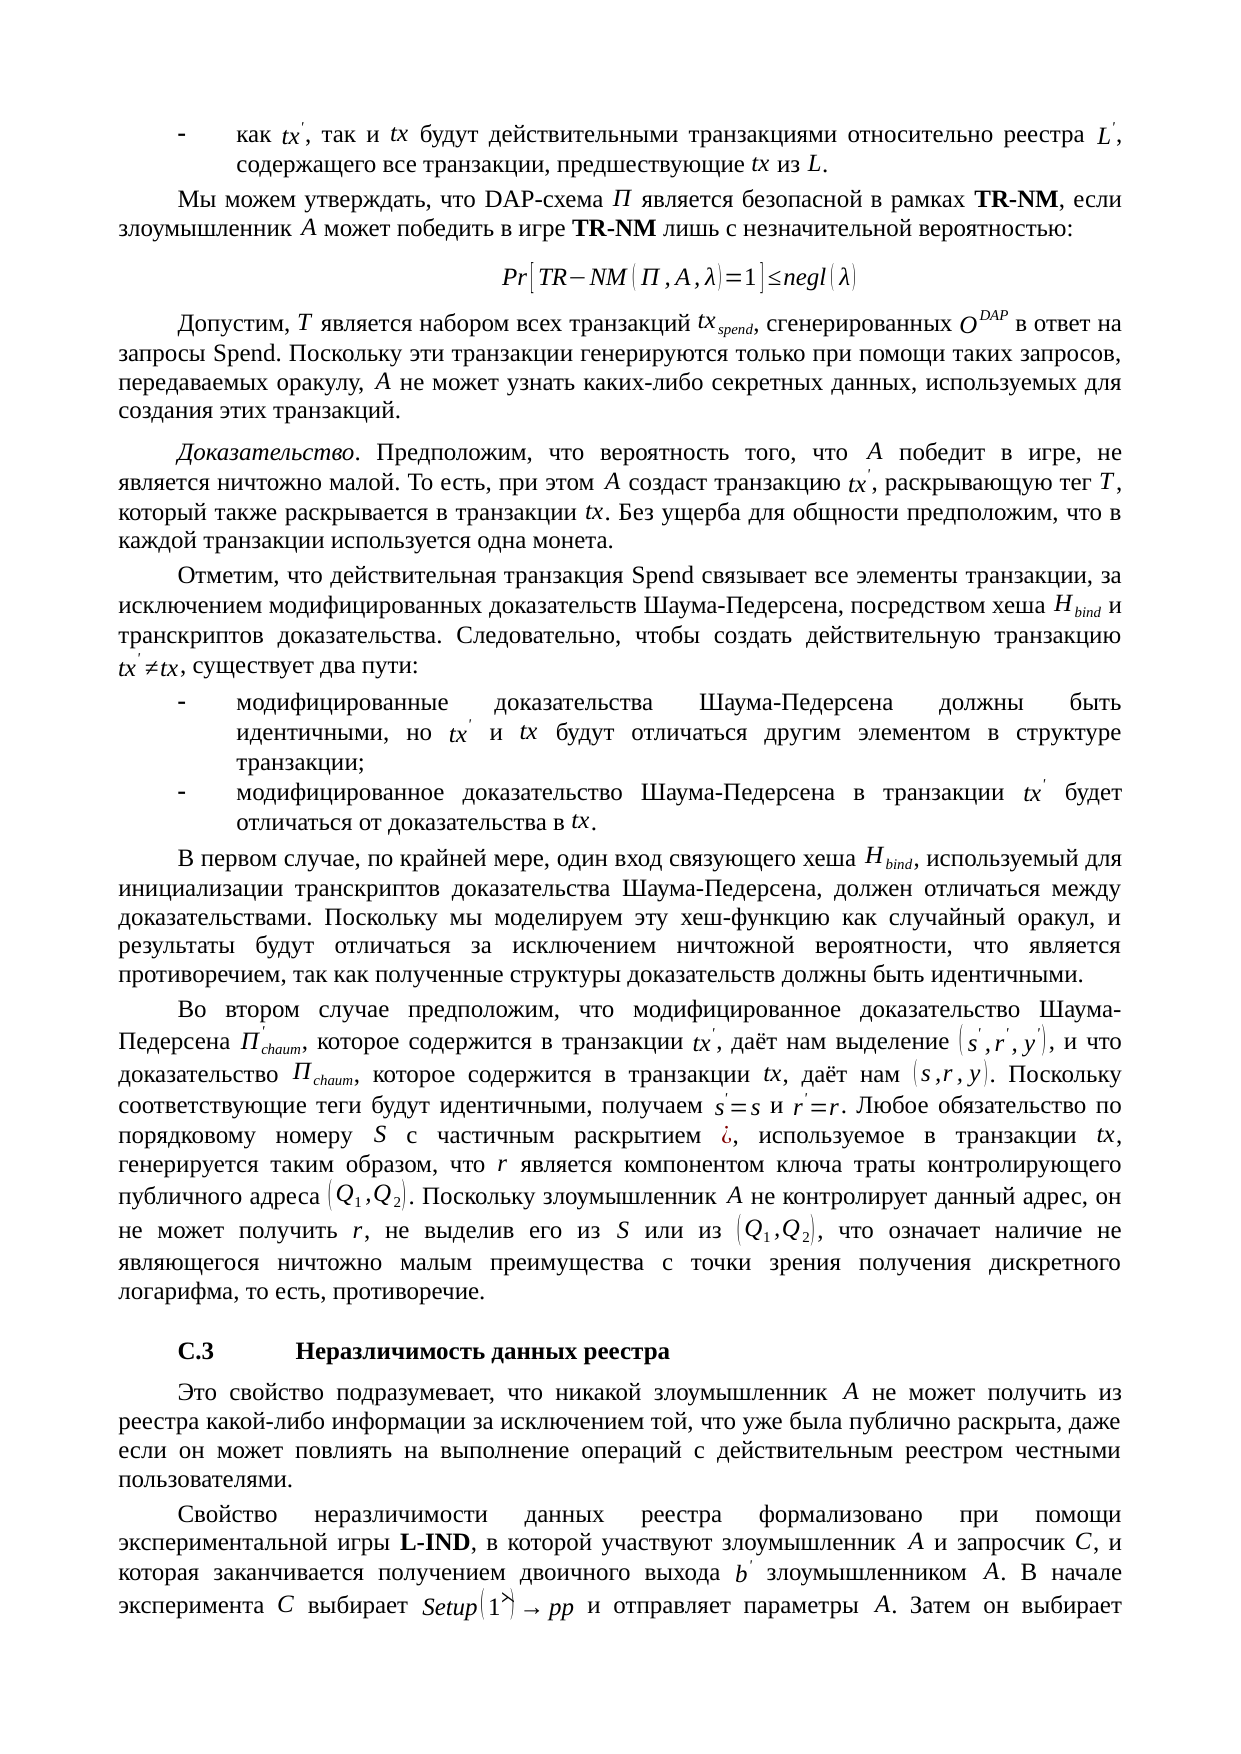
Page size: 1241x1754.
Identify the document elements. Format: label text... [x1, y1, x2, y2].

text Отметим, что действительная транзакция Spend связывает все элементы транзакции, за исключением модифицированных доказательств Шаума-Педерсена, посредством хеша и транскриптов доказательства. Следовательно, чтобы создать действительную транзакцию , существует два пути: [118, 561, 1122, 681]
text Допустим, является набором всех транзакций , сгенерированных в ответ на запросы Spend. Поскольку эти транзакции генерируются только при помощи таких запросов, передаваемых оракулу, не может узнать каких-либо секретных данных, используемых для создания этих транзакций. [118, 307, 1122, 424]
list модифицированные доказательства Шаума-Педерсена должны быть идентичными, но и будут отличаться другим элементом в структуре транзакции; [177, 687, 1122, 775]
text Это свойство подразумевает, что никакой злоумышленник не может получить из реестра какой-либо информации за исключением той, что уже была публично раскрыта, даже если он может повлиять на выполнение операций с действительным реестром честными пользователями. [118, 1377, 1122, 1492]
text Во втором случае предположим, что модифицированное доказательство Шаума-Педерсена , которое содержится в транзакции , даёт нам выделение , и что доказательство , которое содержится в транзакции , даёт нам . Поскольку соответствующие теги будут идентичными, получаем и . Любое обязательство по порядковому номеру с частичным раскрытием , используемое в транзакции , генерируется таким образом, что является компонентом ключа траты контролирующего публичного адреса . Поскольку злоумышленник не контролирует данный адрес, он не может получить , не выделив его из или из , что означает наличие не являющегося ничтожно малым преимущества с точки зрения получения дискретного логарифма, то есть, противоречие. [118, 994, 1122, 1305]
text Свойство неразличимости данных реестра формализовано при помощи экспериментальной игры L-IND, в которой участвуют злоумышленник и запросчик , и которая заканчивается получением двоичного выхода злоумышленником . В начале эксперимента выбирает и отправляет параметры . Затем он выбирает случайный бит и запускает два отдельных оракула DAP и , каждый из которых имеет собственный отдельный реестр и своё внутреннее состояние. При выполнении каждого последующего шага эксперимента: [118, 1499, 1122, 1622]
text C.3 Неразличимость данных реестра [177, 1336, 1122, 1365]
list как , так и будут действительными транзакциями относительно реестра , содержащего все транзакции, предшествующие из . [177, 118, 1122, 178]
list модифицированное доказательство Шаума-Педерсена в транзакции будет отличаться от доказательства в . [177, 775, 1122, 835]
text В первом случае, по крайней мере, один вход связующего хеша , используемый для инициализации транскриптов доказательства Шаума-Педерсена, должен отличаться между доказательствами. Поскольку мы моделируем эту хеш-функцию как случайный оракул, и результаты будут отличаться за исключением ничтожной вероятности, что является противоречием, так как полученные структуры доказательств должны быть идентичными. [118, 842, 1122, 988]
text Мы можем утверждать, что DAP-схема является безопасной в рамках TR-NM, если злоумышленник может победить в игре TR-NM лишь с незначительной вероятностью: [118, 184, 1122, 242]
text Доказательство. Предположим, что вероятность того, что победит в игре, не является ничтожно малой. То есть, при этом создаст транзакцию , раскрывающую тег , который также раскрывается в транзакции . Без ущерба для общности предположим, что в каждой транзакции используется одна монета. [118, 437, 1122, 554]
